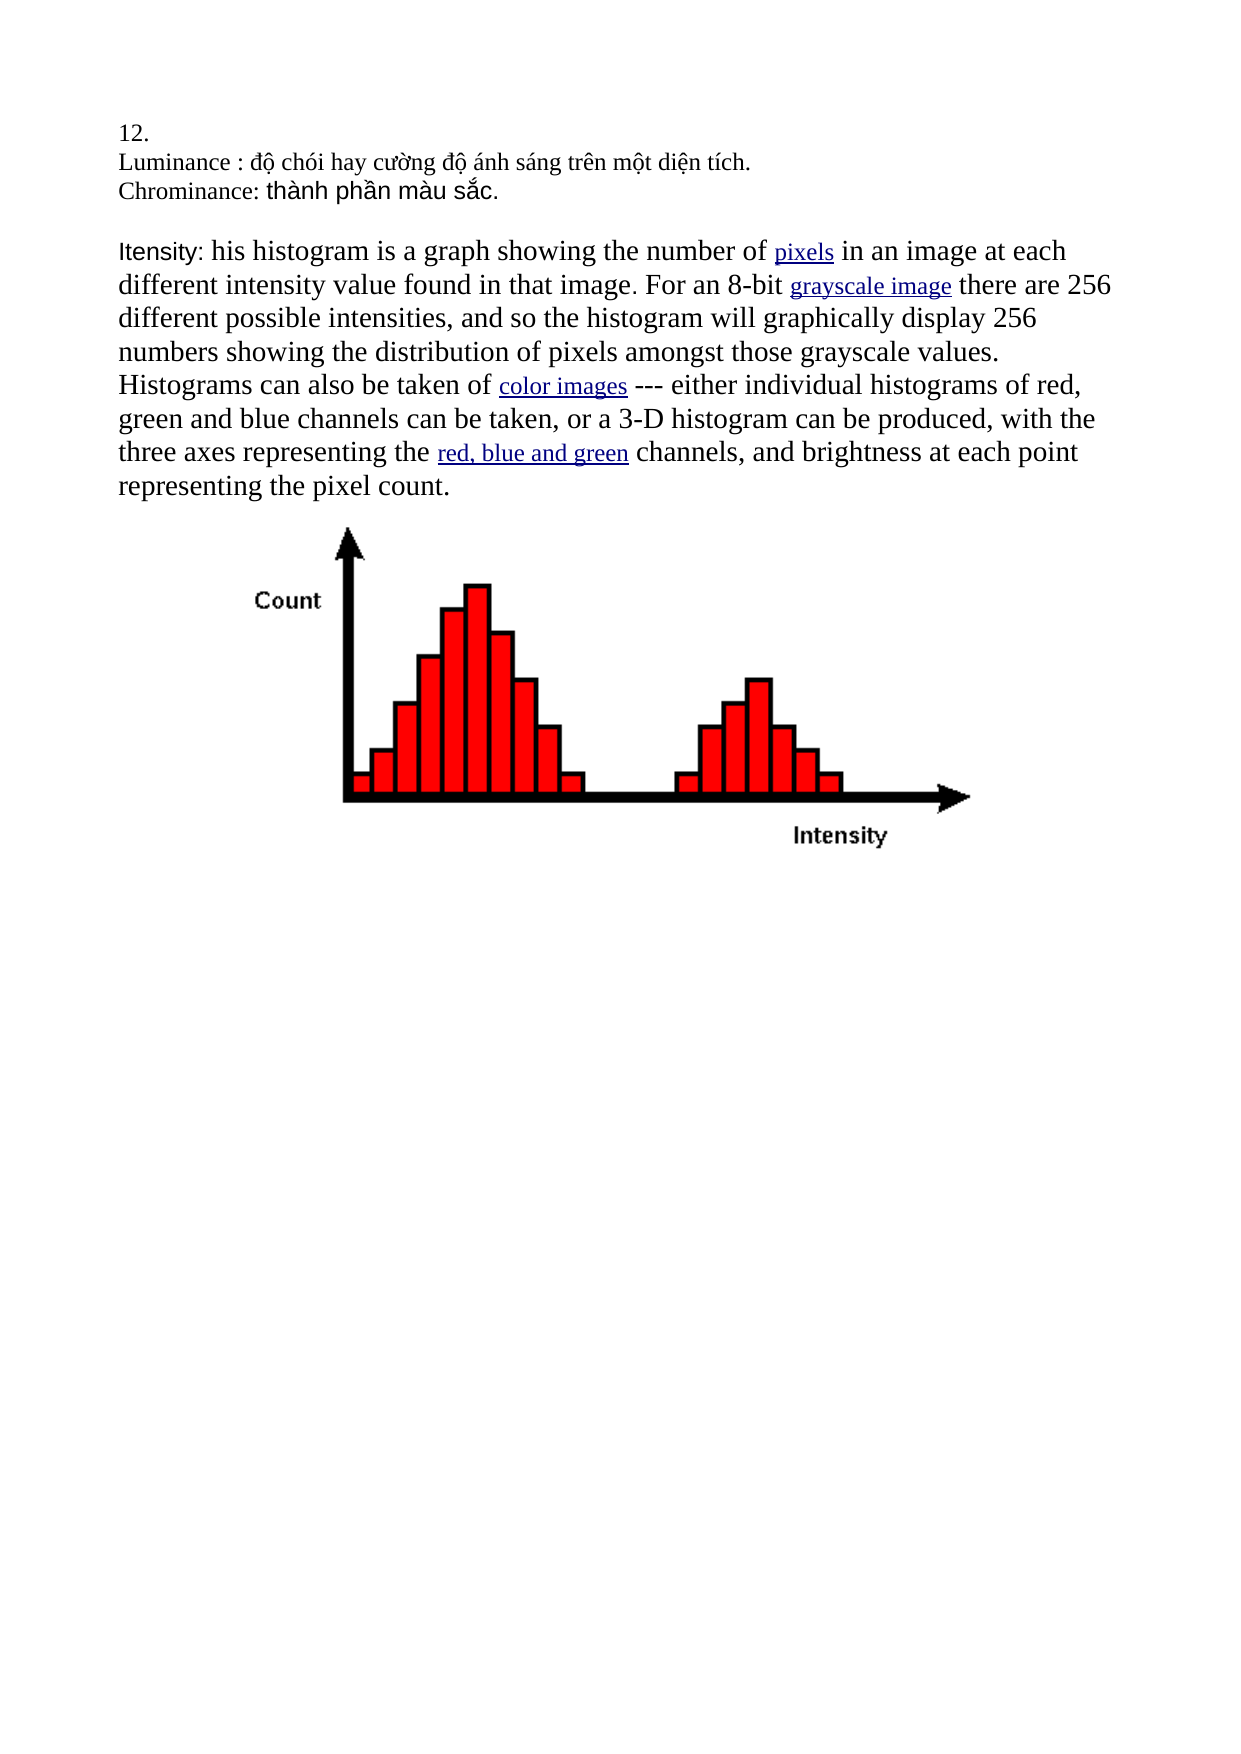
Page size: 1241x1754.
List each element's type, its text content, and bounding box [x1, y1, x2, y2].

text Chrominance: thành phần màu sắc. [118, 176, 1122, 204]
text Luminance : độ chói hay cường độ ánh sáng trên một diện tích. [118, 147, 1122, 176]
text 12. [118, 118, 1122, 147]
picture [240, 501, 1000, 886]
text Itensity: his histogram is a graph showing the number of pixels in an image at each different intensity value found in that image. For an 8-bit grayscale image there are 256 different possible intensities, and so the histogram will graphically display 256 numbers showing the distribution of pixels amongst those grayscale values. Histograms can also be taken of color images --- either individual histograms of red, green and blue channels can be taken, or a 3-D histogram can be produced, with the three axes representing the red, blue and green channels, and brightness at each point representing the pixel count. [118, 233, 1122, 502]
